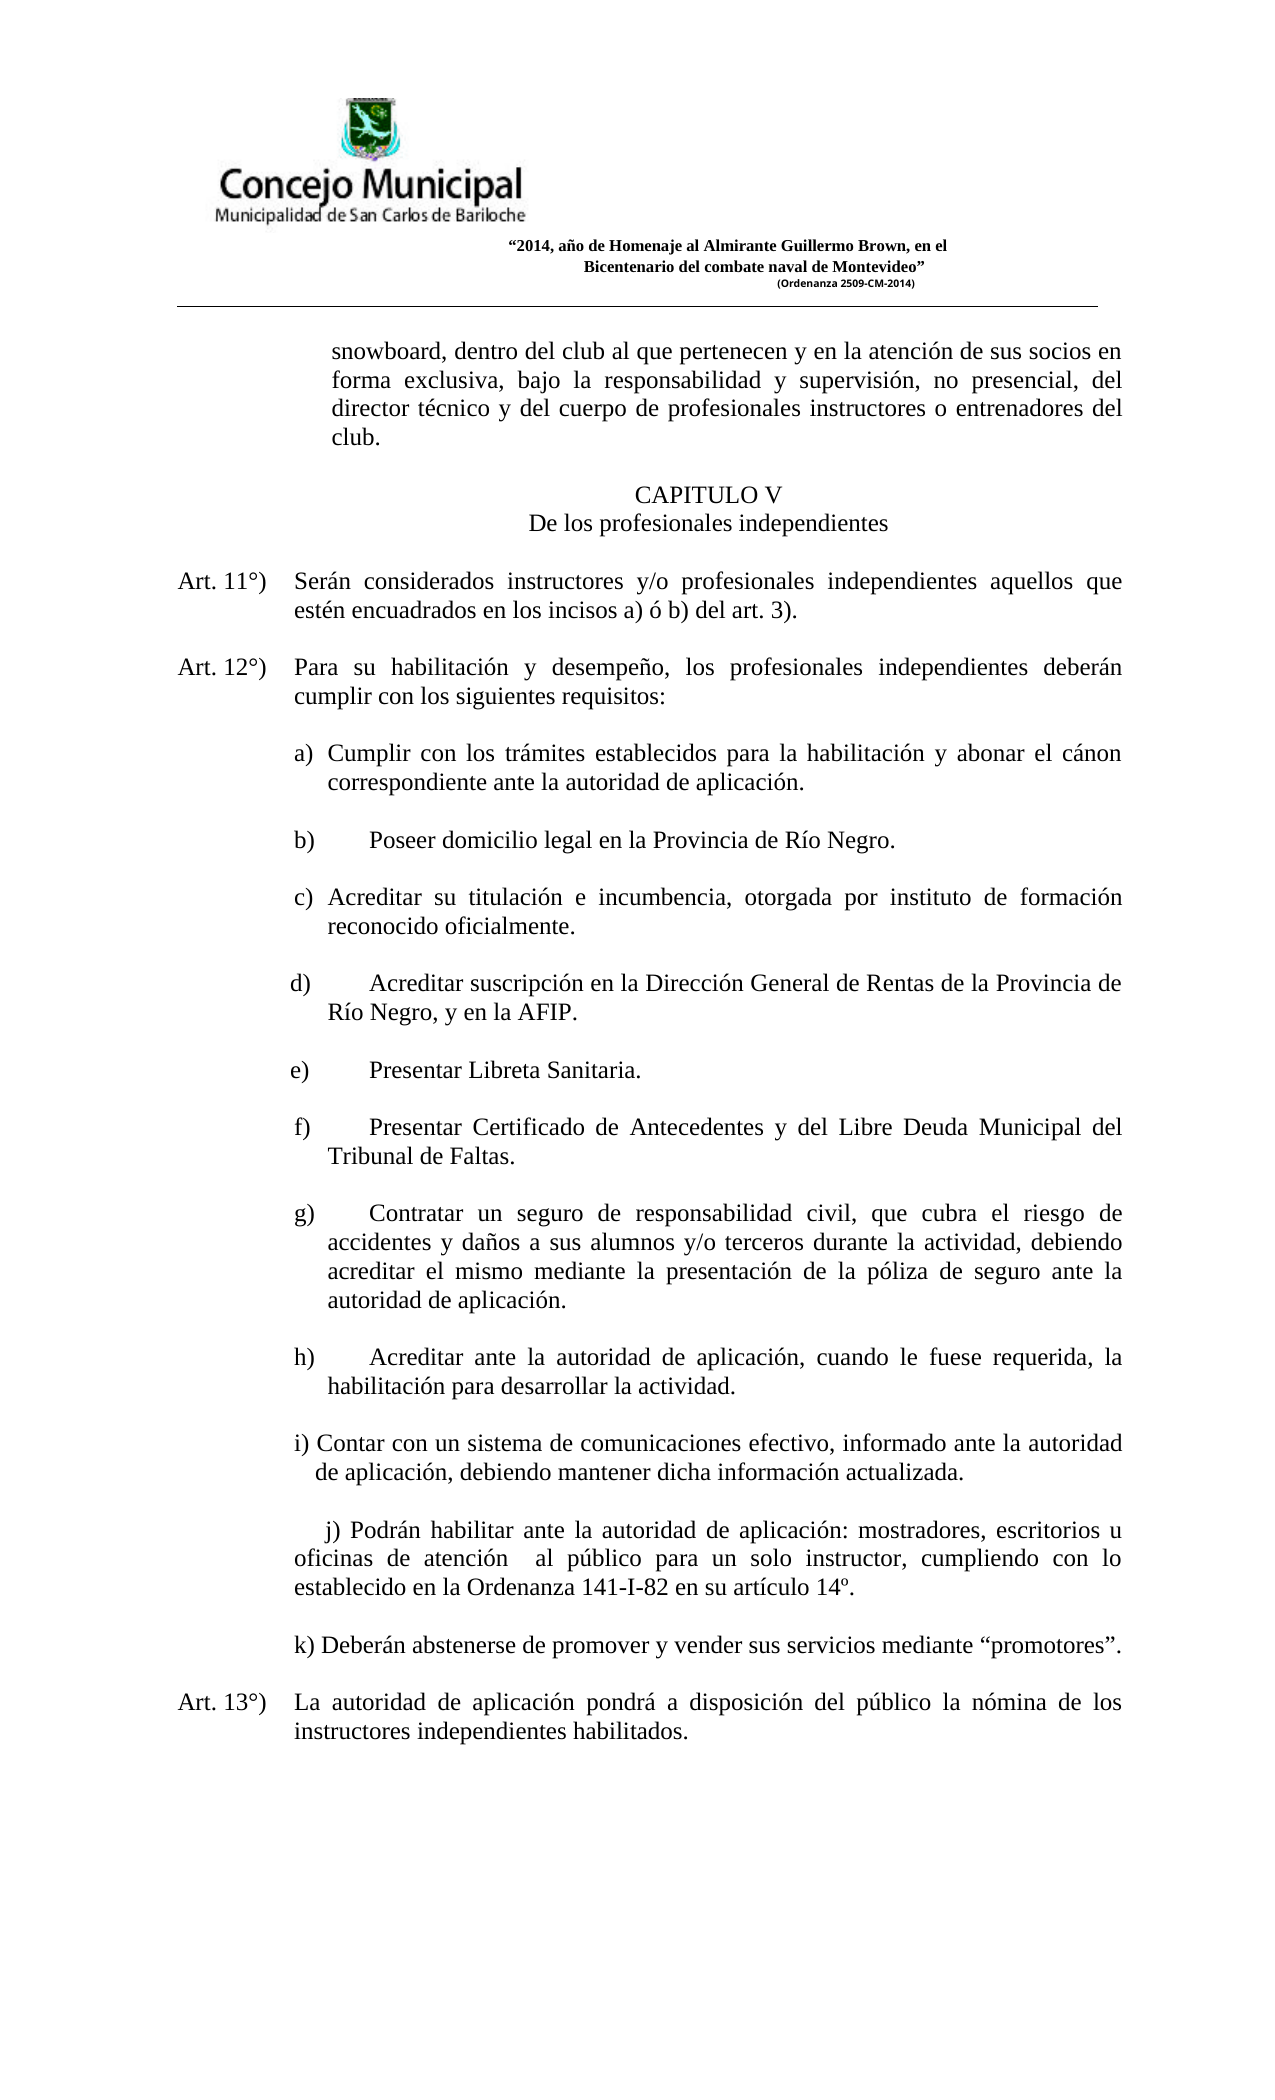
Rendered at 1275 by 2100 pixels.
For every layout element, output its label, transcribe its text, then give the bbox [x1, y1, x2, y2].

table_cell Para su habilitación y desempeño, los profesionales independientes deberán cumplir con los siguientes requisitos: Cumplir con los trámites establecidos para la habilitación y abonar el cánon correspondiente ante la autoridad de aplicación. Poseer domicilio legal en la Provincia de Río Negro. Acreditar su titulación e incumbencia, otorgada por instituto de formación reconocido oficialmente. Acreditar suscripción en la Dirección General de Rentas de la Provincia de Río Negro, y en la AFIP. Presentar Libreta Sanitaria. Presentar Certificado de Antecedentes y del Libre Deuda Municipal del Tribunal de Faltas. Contratar un seguro de responsabilidad civil, que cubra el riesgo de accidentes y daños a sus alumnos y/o terceros durante la actividad, debiendo acreditar el mismo mediante la presentación de la póliza de seguro ante la autoridad de aplicación. Acreditar ante la autoridad de aplicación, cuando le fuese requerida, la habilitación para desarrollar la actividad. i) Contar con un sistema de comunicaciones efectivo, informado ante la autoridad de aplicación, debiendo mantener dicha información actualizada. j) Podrán habilitar ante la autoridad de aplicación: mostradores, escritorios u oficinas de atención al público para un solo instructor, cumpliendo con lo establecido en la Ordenanza 141-I-82 en su artículo 14º. k) Deberán abstenerse de promover y vender sus servicios mediante “promotores”. [287, 652, 1130, 1687]
table_cell La autoridad de aplicación pondrá a disposición del público la nómina de los instructores independientes habilitados. [287, 1687, 1130, 1773]
picture [194, 98, 554, 234]
table_cell Art. 11°) [170, 566, 287, 652]
table_cell Art. 13°) [170, 1687, 287, 1773]
table_cell Serán considerados instructores y/o profesionales independientes aquellos que estén encuadrados en los incisos a) ó b) del art. 3). [287, 566, 1130, 652]
table_cell [170, 336, 287, 566]
table_cell snowboard, dentro del club al que pertenecen y en la atención de sus socios en forma exclusiva, bajo la responsabilidad y supervisión, no presencial, del director técnico y del cuerpo de profesionales instructores o entrenadores del club. CAPITULO V De los profesionales independientes [287, 336, 1130, 566]
table_cell Art. 12°) [170, 652, 287, 1687]
